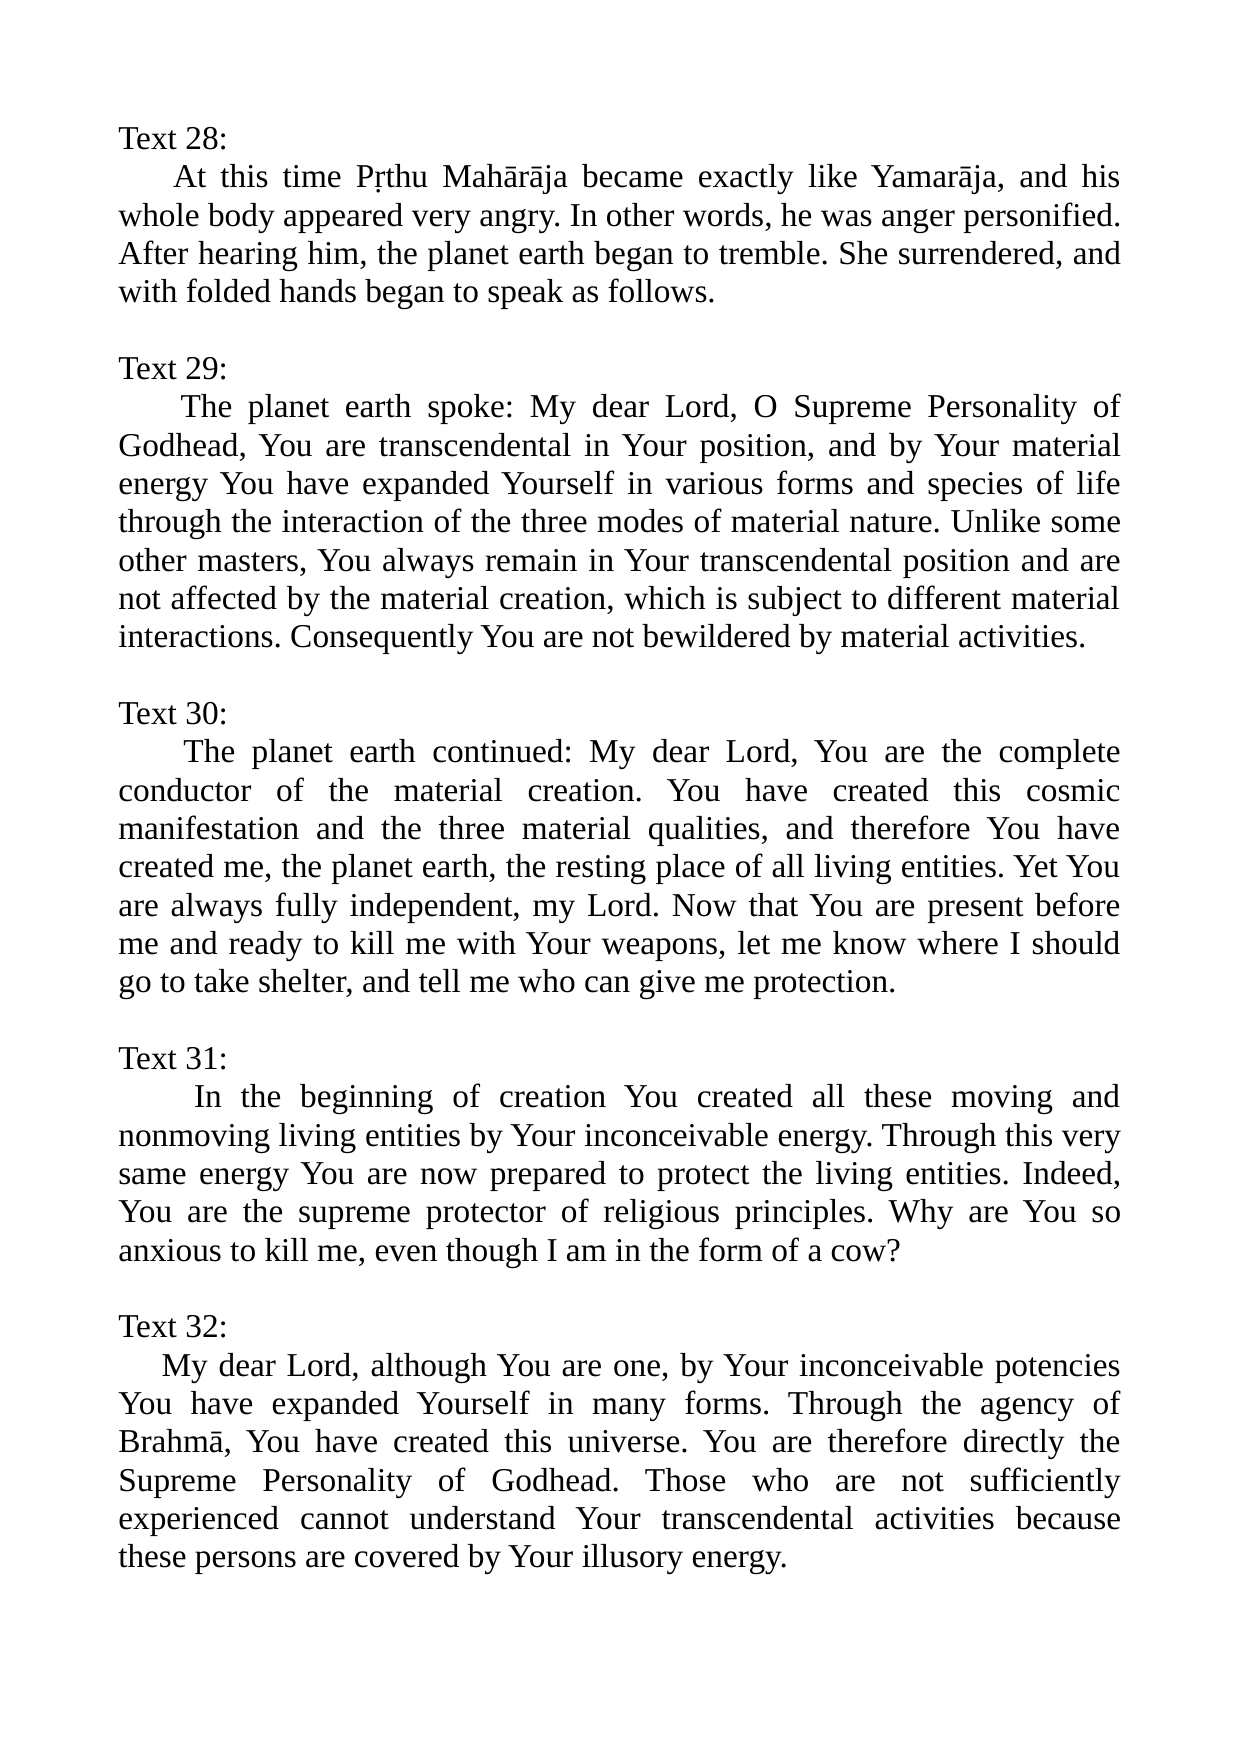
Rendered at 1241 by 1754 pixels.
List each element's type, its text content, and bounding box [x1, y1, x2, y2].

text Text 30: [118, 693, 1122, 731]
text Text 32: [118, 1306, 1122, 1345]
text Text 29: [118, 348, 1122, 386]
text Text 28: [118, 118, 1122, 156]
text The planet earth continued: My dear Lord, You are the complete conductor of the material creation. You have created this cosmic manifestation and the three material qualities, and therefore You have created me, the planet earth, the resting place of all living entities. Yet You are always fully independent, my Lord. Now that You are present before me and ready to kill me with Your weapons, let me know where I should go to take shelter, and tell me who can give me protection. [118, 731, 1122, 1000]
text At this time Pṛthu Mahārāja became exactly like Yamarāja, and his whole body appeared very angry. In other words, he was anger personified. After hearing him, the planet earth began to tremble. She surrendered, and with folded hands began to speak as follows. [118, 156, 1122, 310]
text In the beginning of creation You created all these moving and nonmoving living entities by Your inconceivable energy. Through this very same energy You are now prepared to protect the living entities. Indeed, You are the supreme protector of religious principles. Why are You so anxious to kill me, even though I am in the form of a cow? [118, 1076, 1122, 1268]
text Text 31: [118, 1038, 1122, 1076]
text The planet earth spoke: My dear Lord, O Supreme Personality of Godhead, You are transcendental in Your position, and by Your material energy You have expanded Yourself in various forms and species of life through the interaction of the three modes of material nature. Unlike some other masters, You always remain in Your transcendental position and are not affected by the material creation, which is subject to different material interactions. Consequently You are not bewildered by material activities. [118, 386, 1122, 655]
text My dear Lord, although You are one, by Your inconceivable potencies You have expanded Yourself in many forms. Through the agency of Brahmā, You have created this universe. You are therefore directly the Supreme Personality of Godhead. Those who are not sufficiently experienced cannot understand Your transcendental activities because these persons are covered by Your illusory energy. [118, 1345, 1122, 1575]
